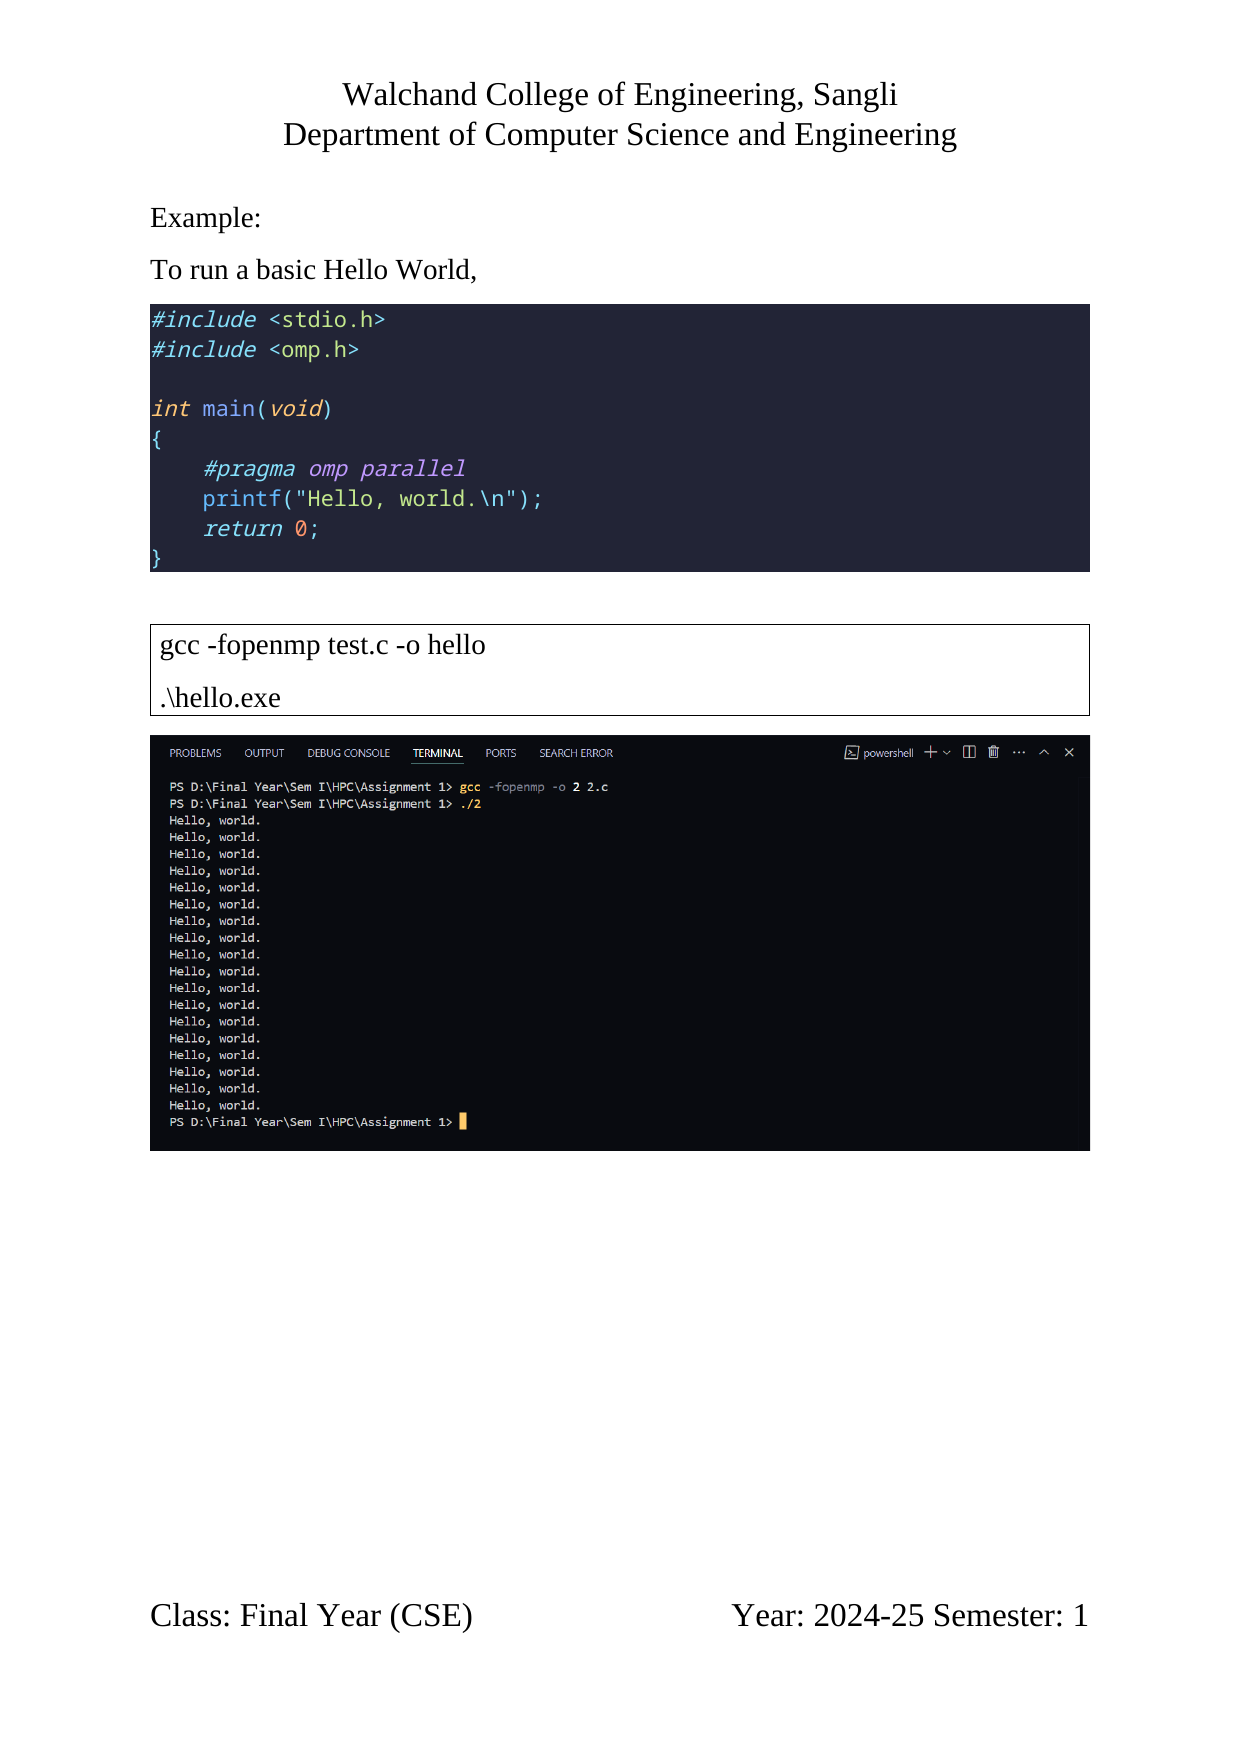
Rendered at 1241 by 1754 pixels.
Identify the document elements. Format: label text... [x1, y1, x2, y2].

text int main(void) [150, 393, 1090, 423]
text { [150, 423, 1090, 453]
text printf("Hello, world.\n"); [150, 483, 1090, 513]
text #include <stdio.h> [150, 304, 1090, 334]
text #pragma omp parallel [150, 453, 1090, 483]
text #include <omp.h> [150, 334, 1090, 364]
text return 0; [150, 513, 1090, 542]
text .\hello.exe [151, 677, 1089, 715]
text gcc -fopenmp test.c -o hello [151, 625, 1089, 661]
text Example: [150, 200, 1090, 233]
text } [150, 542, 1090, 572]
text To run a basic Hello World, [150, 252, 1090, 285]
